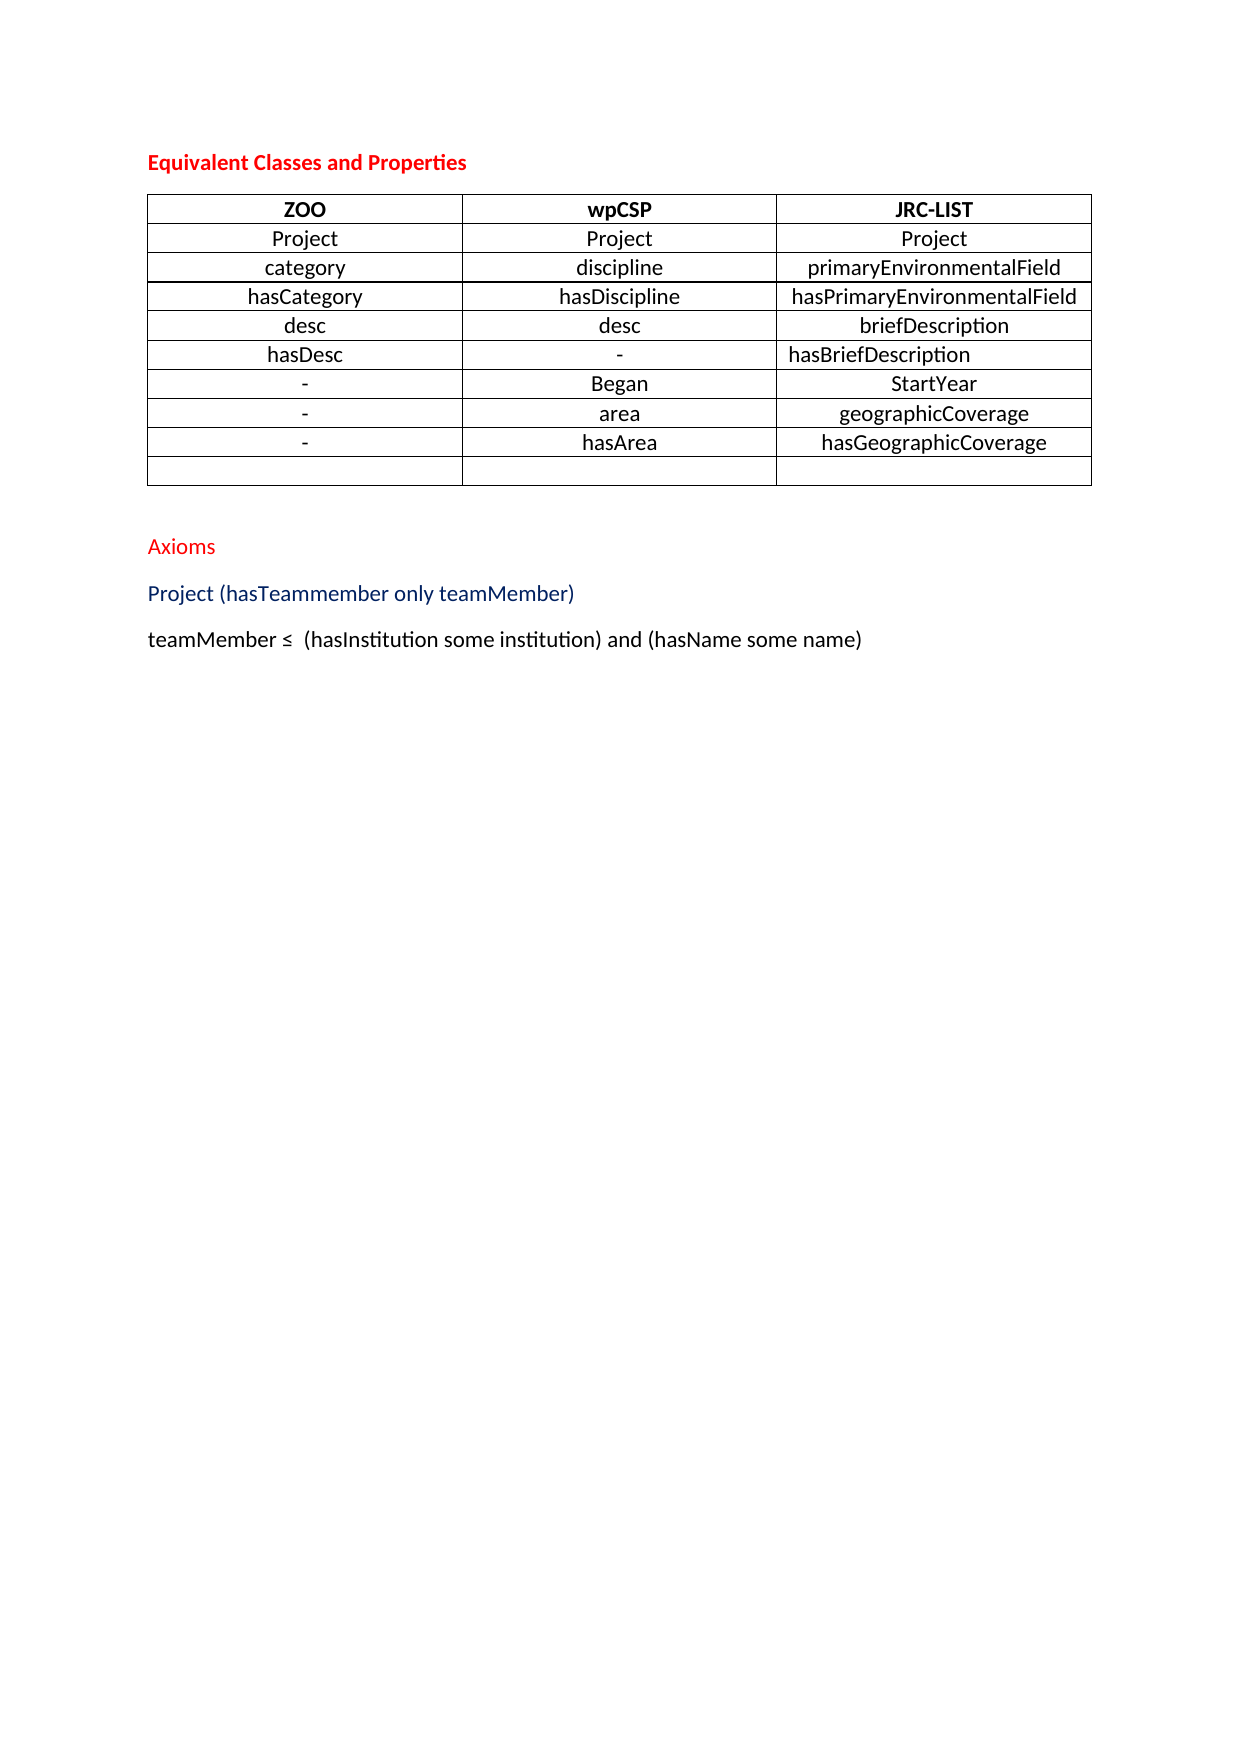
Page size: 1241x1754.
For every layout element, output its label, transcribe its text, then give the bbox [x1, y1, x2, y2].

table_cell category [148, 253, 462, 281]
text Project (hasTeammember only teamMember) [148, 579, 1093, 607]
table_cell briefDescription [777, 311, 1091, 339]
table_header JRC-LIST [777, 195, 1091, 223]
table_cell Began [463, 370, 776, 398]
text Equivalent Classes and Properties [148, 148, 1093, 176]
table_cell discipline [463, 253, 776, 281]
table_cell Project [777, 224, 1091, 252]
table_cell hasCategory [148, 283, 462, 310]
table_cell [777, 457, 1091, 485]
table_cell Project [463, 224, 776, 252]
table_header ZOO [148, 195, 462, 223]
table_cell area [463, 399, 776, 427]
text Axioms [148, 532, 1093, 560]
table_cell StartYear [777, 370, 1091, 398]
table_cell [463, 457, 776, 485]
table_cell geographicCoverage [777, 399, 1091, 427]
table_cell - [148, 399, 462, 427]
table_cell desc [463, 311, 776, 339]
table_header wpCSP [463, 195, 776, 223]
table_cell hasGeographicCoverage [777, 428, 1091, 456]
table_cell - [148, 428, 462, 456]
text teamMember ≤ (hasInstitution some institution) and (hasName some name) [148, 626, 1093, 653]
table_cell primaryEnvironmentalField [777, 253, 1091, 281]
table_cell hasArea [463, 428, 776, 456]
table_cell Project [148, 224, 462, 252]
table_cell hasDesc [148, 341, 462, 368]
table_cell hasBriefDescription [777, 341, 1091, 368]
table_cell desc [148, 311, 462, 339]
table_cell [148, 457, 462, 485]
table_cell hasPrimaryEnvironmentalField [777, 283, 1091, 310]
table_cell hasDiscipline [463, 283, 776, 310]
table_cell - [463, 341, 776, 368]
table_cell - [148, 370, 462, 398]
